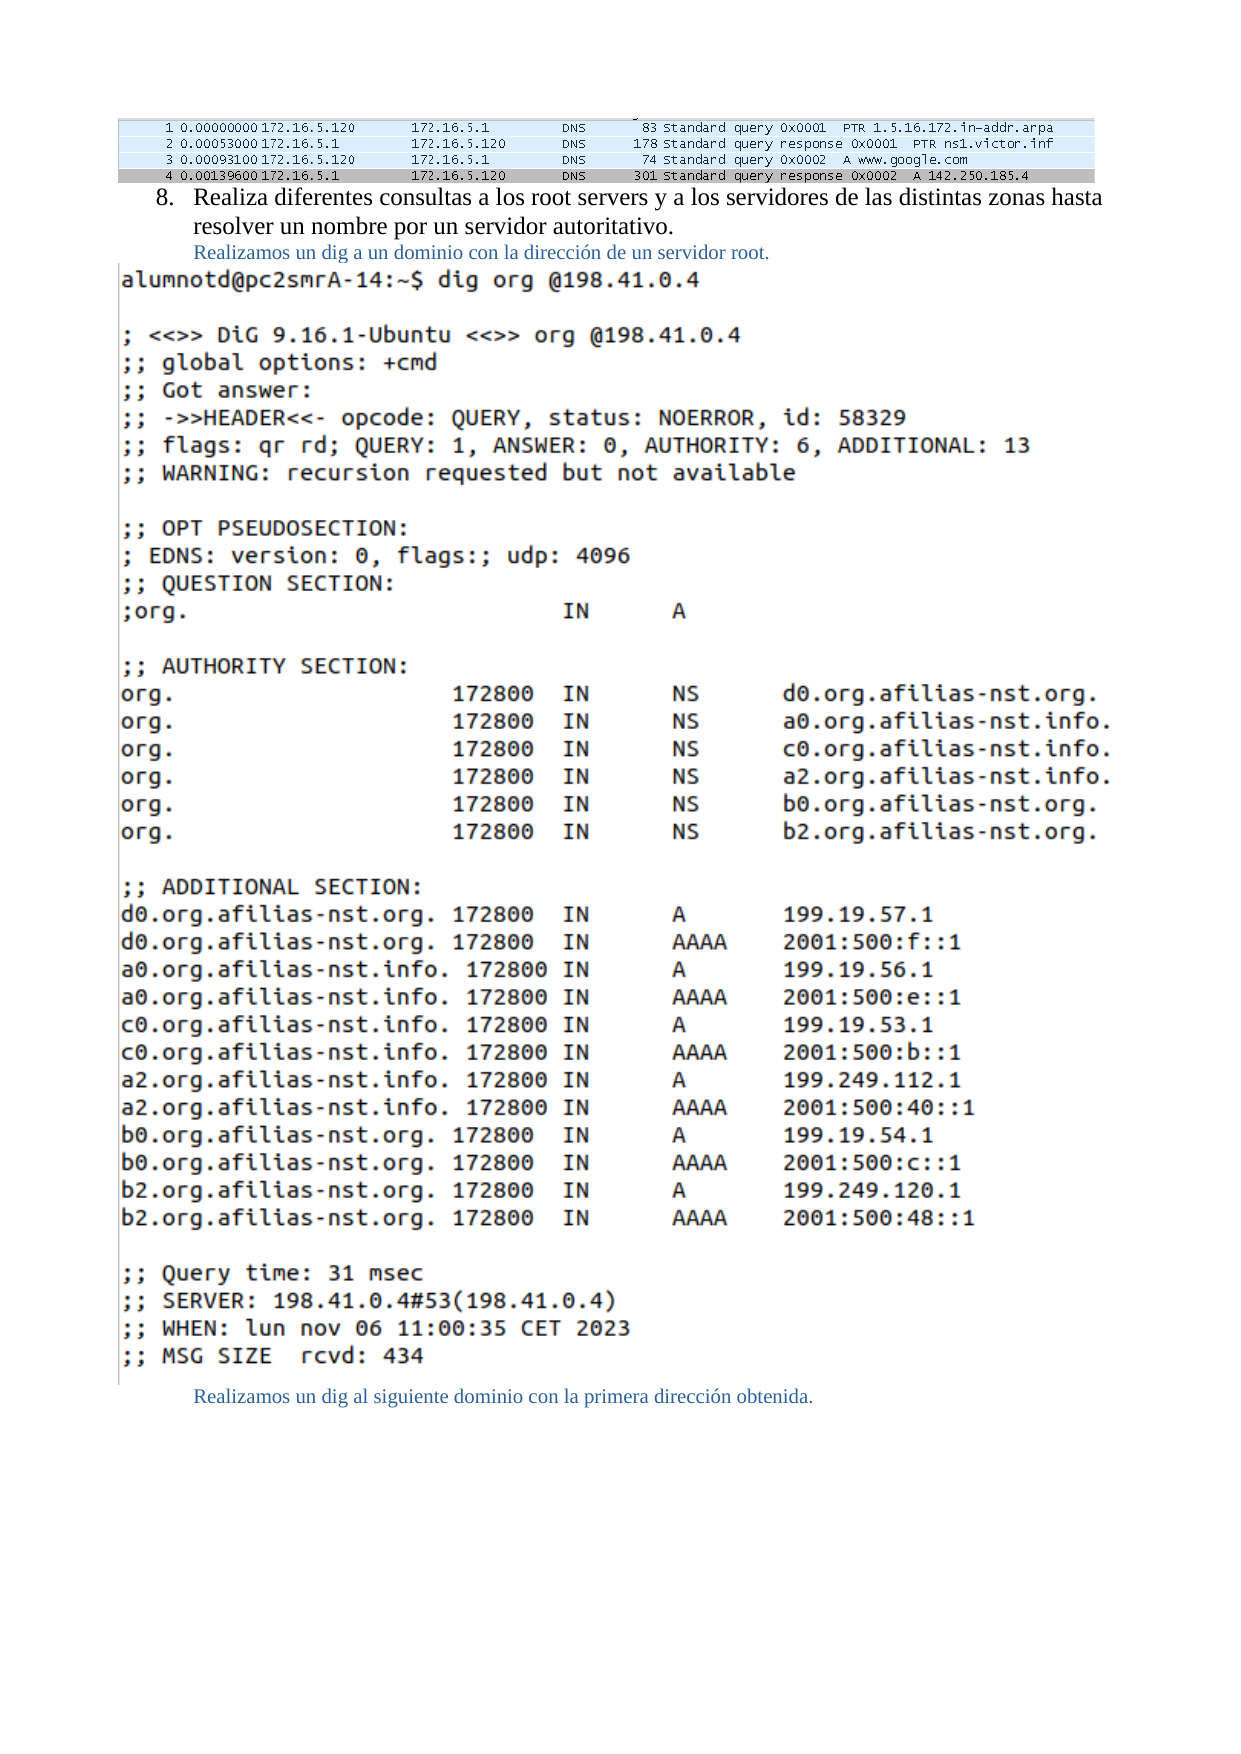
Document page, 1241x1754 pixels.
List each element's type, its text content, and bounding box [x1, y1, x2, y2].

picture [118, 118, 1095, 183]
picture [118, 263, 1123, 1385]
list Realizamos un dig al siguiente dominio con la primera dirección obtenida. [156, 1385, 1122, 1408]
list Realiza diferentes consultas a los root servers y a los servidores de las distintas zonas hasta resolver un nombre por un servidor autoritativo. [156, 182, 1122, 240]
list Realizamos un dig a un dominio con la dirección de un servidor root. [156, 240, 1122, 263]
